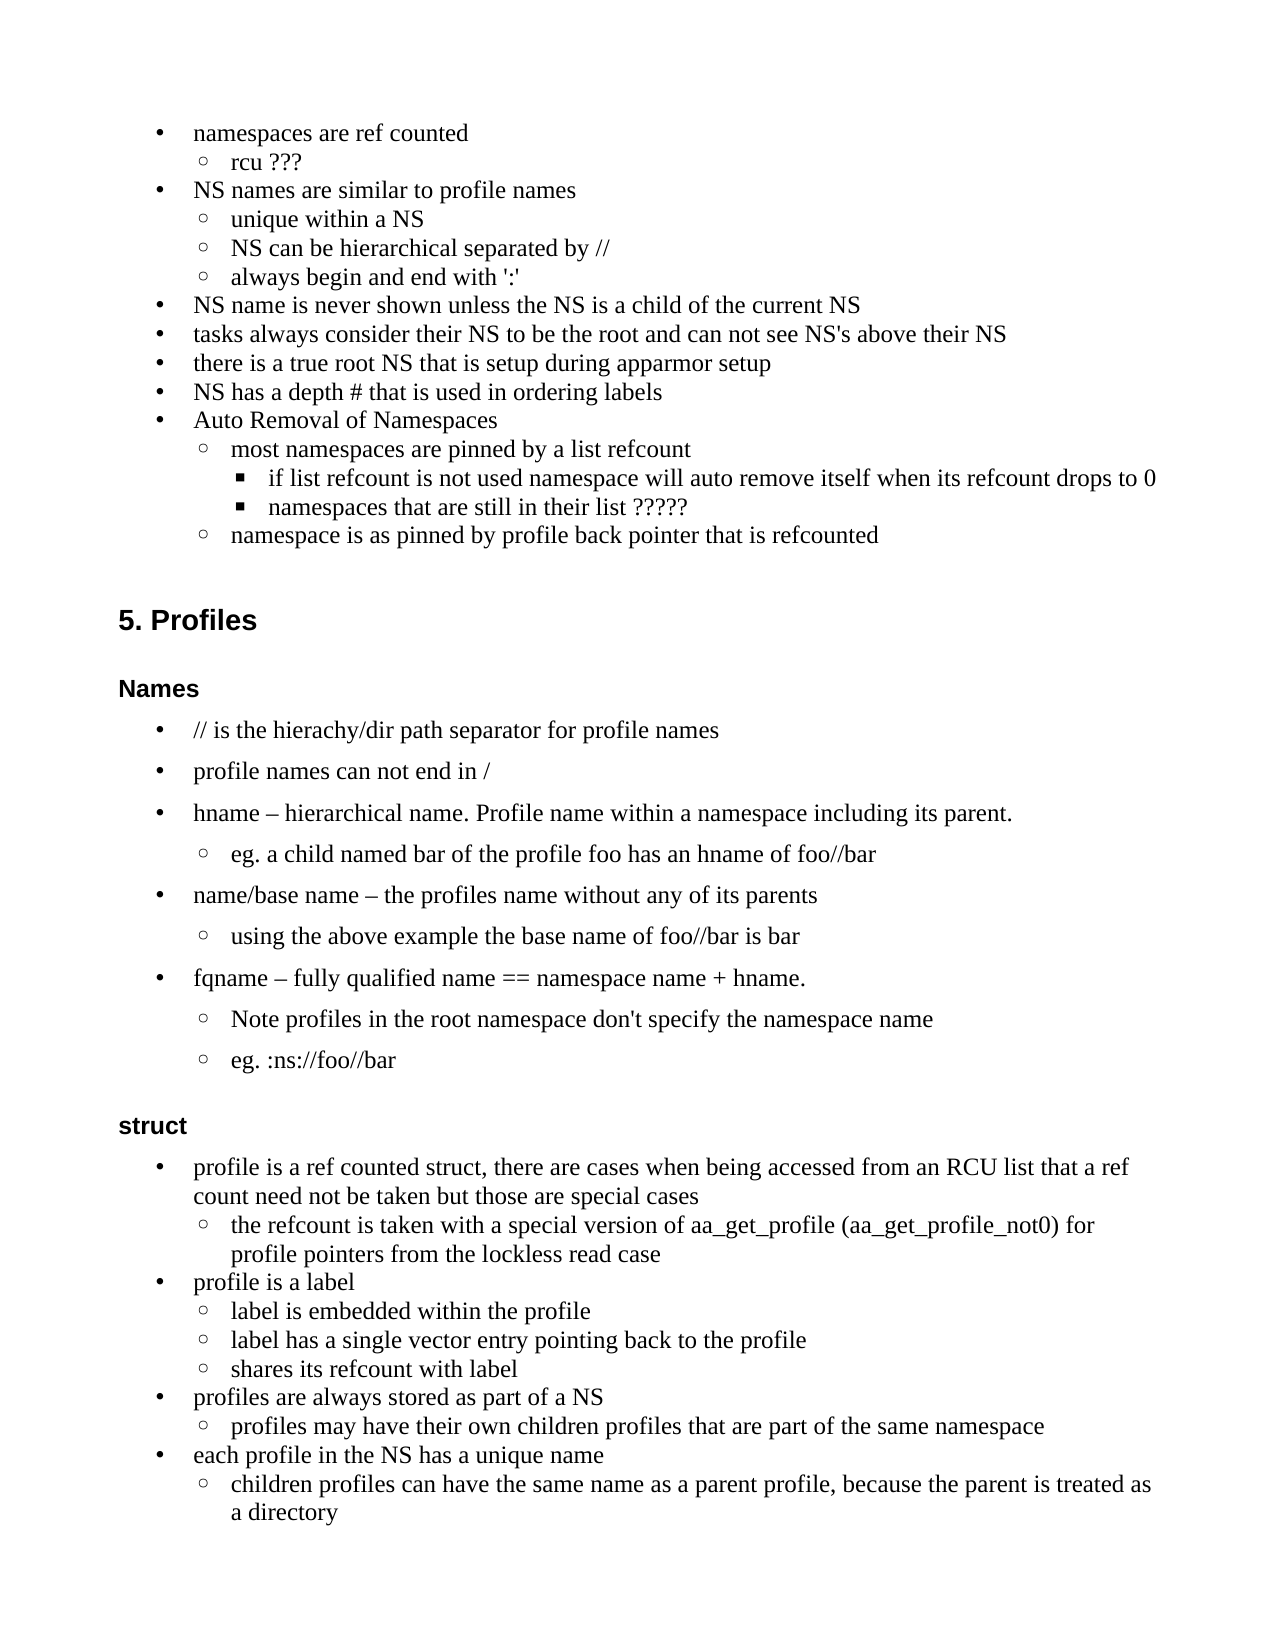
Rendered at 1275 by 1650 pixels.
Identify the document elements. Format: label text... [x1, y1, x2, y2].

list NS has a depth # that is used in ordering labels [156, 377, 1157, 406]
list shares its refcount with label [193, 1354, 1157, 1382]
list // is the hierachy/dir path separator for profile names [156, 715, 1157, 744]
list NS name is never shown unless the NS is a child of the current NS [156, 291, 1157, 319]
subtitle Names [118, 674, 1157, 703]
list unique within a NS [193, 204, 1157, 233]
list profiles are always stored as part of a NS [156, 1382, 1157, 1411]
list children profiles can have the same name as a parent profile, because the parent is treated as a directory [193, 1469, 1157, 1526]
list each profile in the NS has a unique name [156, 1440, 1157, 1469]
list most namespaces are pinned by a list refcount [193, 434, 1157, 463]
list label is embedded within the profile [193, 1296, 1157, 1325]
list namespace is as pinned by profile back pointer that is refcounted [193, 521, 1157, 549]
list namespaces are ref counted [156, 118, 1157, 147]
list namespaces that are still in their list ????? [231, 492, 1157, 521]
list profile is a label [156, 1267, 1157, 1296]
list label has a single vector entry pointing back to the profile [193, 1325, 1157, 1354]
list if list refcount is not used namespace will auto remove itself when its refcount drops to 0 [231, 463, 1157, 492]
list profile names can not end in / [156, 756, 1157, 785]
list profile is a ref counted struct, there are cases when being accessed from an RCU list that a ref count need not be taken but those are special cases [156, 1152, 1157, 1210]
list fqname – fully qualified name == namespace name + hname. [156, 963, 1157, 991]
list hname – hierarchical name. Profile name within a namespace including its parent. [156, 798, 1157, 826]
subtitle struct [118, 1111, 1157, 1140]
list there is a true root NS that is setup during apparmor setup [156, 348, 1157, 377]
list eg. :ns://foo//bar [193, 1045, 1157, 1074]
list Auto Removal of Namespaces [156, 406, 1157, 434]
list using the above example the base name of foo//bar is bar [193, 921, 1157, 950]
list name/base name – the profiles name without any of its parents [156, 880, 1157, 909]
list the refcount is taken with a special version of aa_get_profile (aa_get_profile_not0) for profile pointers from the lockless read case [193, 1210, 1157, 1267]
list rcu ??? [193, 147, 1157, 176]
list eg. a child named bar of the profile foo has an hname of foo//bar [193, 839, 1157, 868]
list NS can be hierarchical separated by // [193, 233, 1157, 262]
subtitle 5. Profiles [118, 603, 1157, 637]
list tasks always consider their NS to be the root and can not see NS's above their NS [156, 319, 1157, 348]
list NS names are similar to profile names [156, 176, 1157, 204]
list profiles may have their own children profiles that are part of the same namespace [193, 1411, 1157, 1440]
list Note profiles in the root namespace don't specify the namespace name [193, 1004, 1157, 1033]
list always begin and end with ':' [193, 262, 1157, 291]
